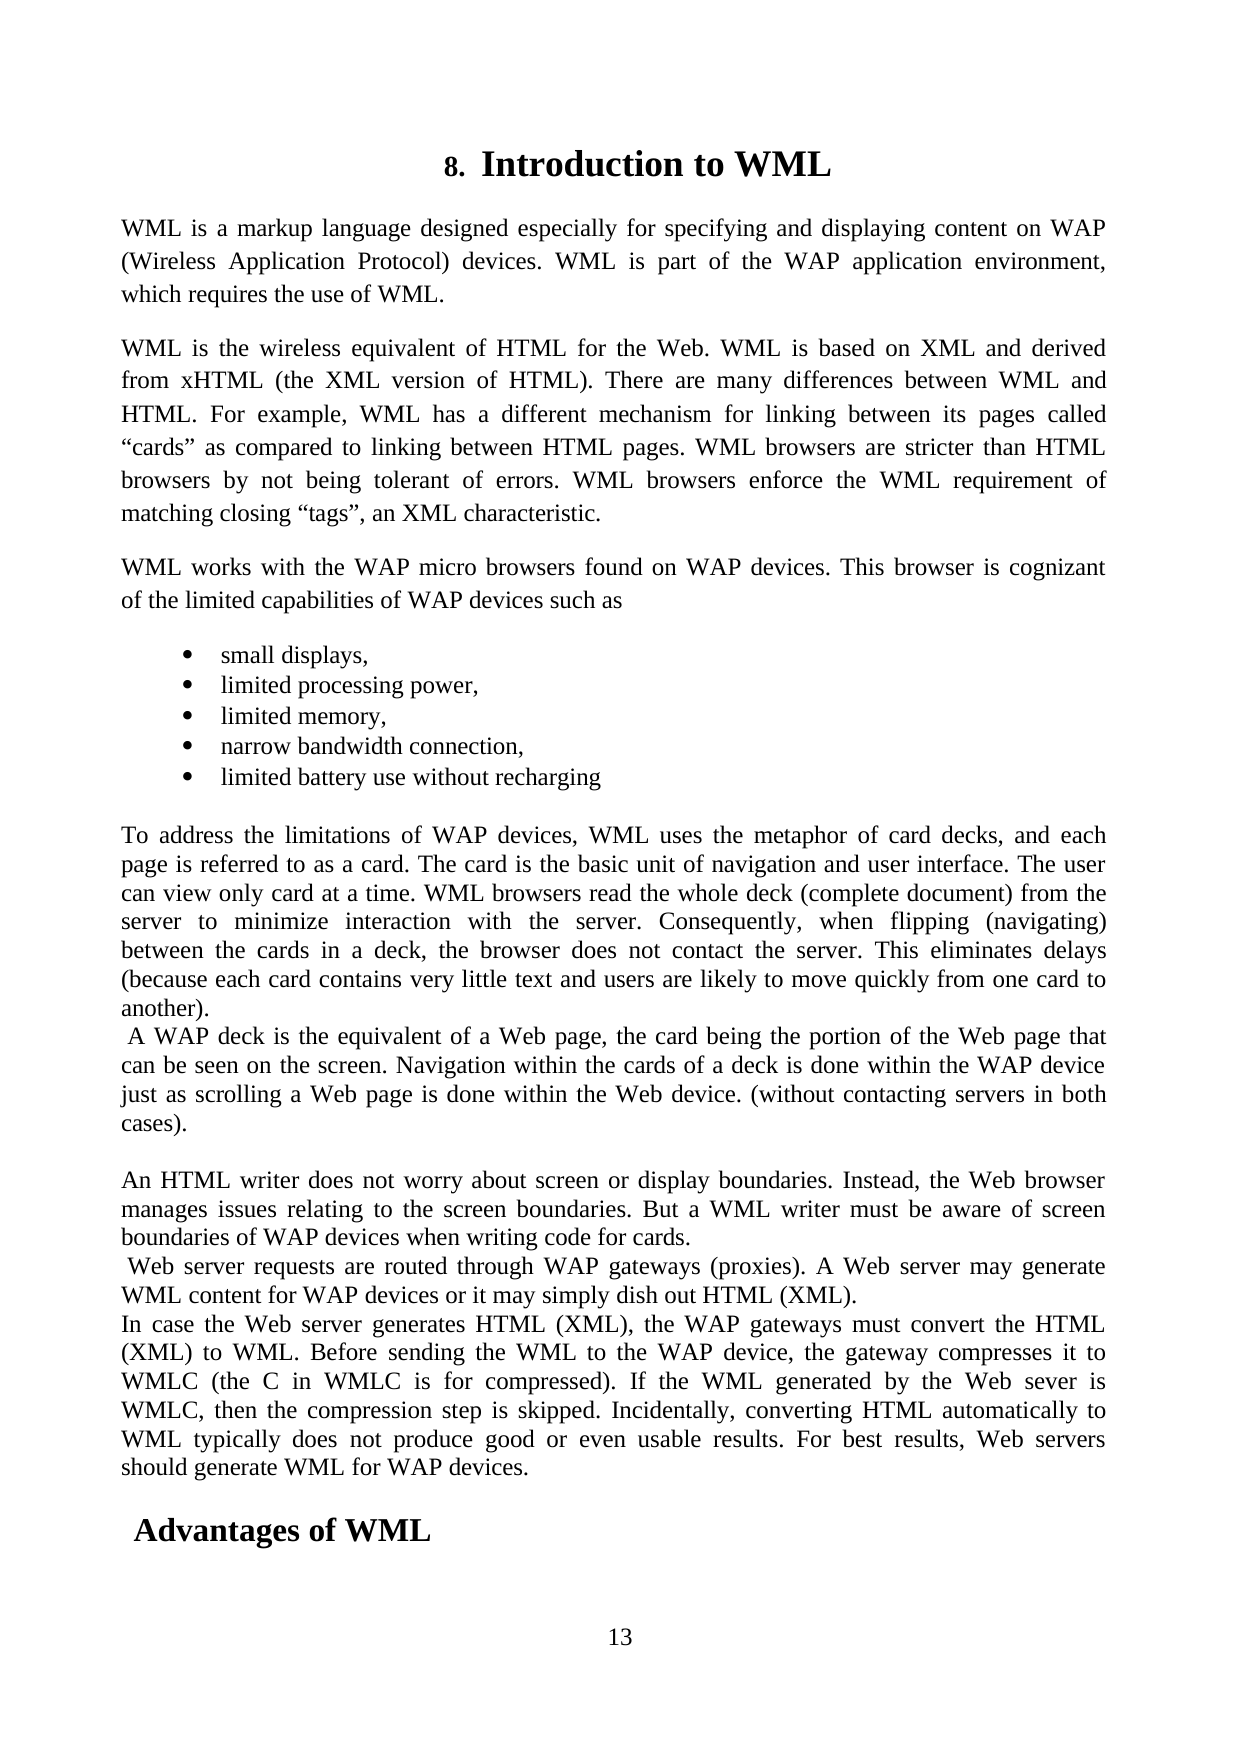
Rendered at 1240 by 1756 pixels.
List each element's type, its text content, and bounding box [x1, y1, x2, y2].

text In case the Web server generates HTML (XML), the WAP gateways must convert the HTML (XML) to WML. Before sending the WML to the WAP device, the gateway compresses it to WMLC (the C in WMLC is for compressed). If the WML generated by the Web sever is WMLC, then the compression step is skipped. Incidentally, converting HTML automatically to WML typically does not produce good or even usable results. For best results, Web servers should generate WML for WAP devices. [121, 1309, 1106, 1481]
list small displays, [183, 639, 1119, 669]
text A WAP deck is the equivalent of a Web page, the card being the portion of the Web page that can be seen on the screen. Navigation within the cards of a deck is done within the WAP device just as scrolling a Web page is done within the Web device. (without contacting servers in both cases). [121, 1021, 1107, 1136]
text WML is a markup language designed especially for specifying and displaying content on WAP (Wireless Application Protocol) devices. WML is part of the WAP application environment, which requires the use of WML. [121, 213, 1106, 308]
text An HTML writer does not worry about screen or display boundaries. Instead, the Web browser manages issues relating to the screen boundaries. But a WML writer must be aware of screen boundaries of WAP devices when writing code for cards. [121, 1165, 1106, 1251]
text WML works with the WAP micro browsers found on WAP devices. This browser is cognizant of the limited capabilities of WAP devices such as [121, 552, 1106, 613]
text WML is the wireless equivalent of HTML for the Web. WML is based on XML and derived from xHTML (the XML version of HTML). There are many differences between WML and HTML. For example, WML has a different mechanism for linking between its pages called “cards” as compared to linking between HTML pages. WML browsers are stricter than HTML browsers by not being tolerant of errors. WML browsers enforce the WML requirement of matching closing “tags”, an XML characteristic. [121, 333, 1107, 526]
list limited battery use without recharging [183, 761, 1119, 791]
text Web server requests are routed through WAP gateways (proxies). A Web server may generate WML content for WAP devices or it may simply dish out HTML (XML). [121, 1251, 1106, 1309]
subtitle 8. Introduction to WML [443, 141, 1119, 184]
list narrow bandwidth connection, [183, 730, 1119, 761]
list limited memory, [183, 700, 1119, 730]
text To address the limitations of WAP devices, WML uses the metaphor of card decks, and each page is referred to as a card. The card is the basic unit of navigation and user interface. The user can view only card at a time. WML browsers read the whole deck (complete document) from the server to minimize interaction with the server. Consequently, when flipping (navigating) between the cards in a deck, the browser does not contact the server. This eliminates delays (because each card contains very little text and users are likely to move quickly from one card to another). [121, 820, 1107, 1021]
subtitle Advantages of WML [133, 1511, 1119, 1549]
list limited processing power, [183, 669, 1119, 700]
